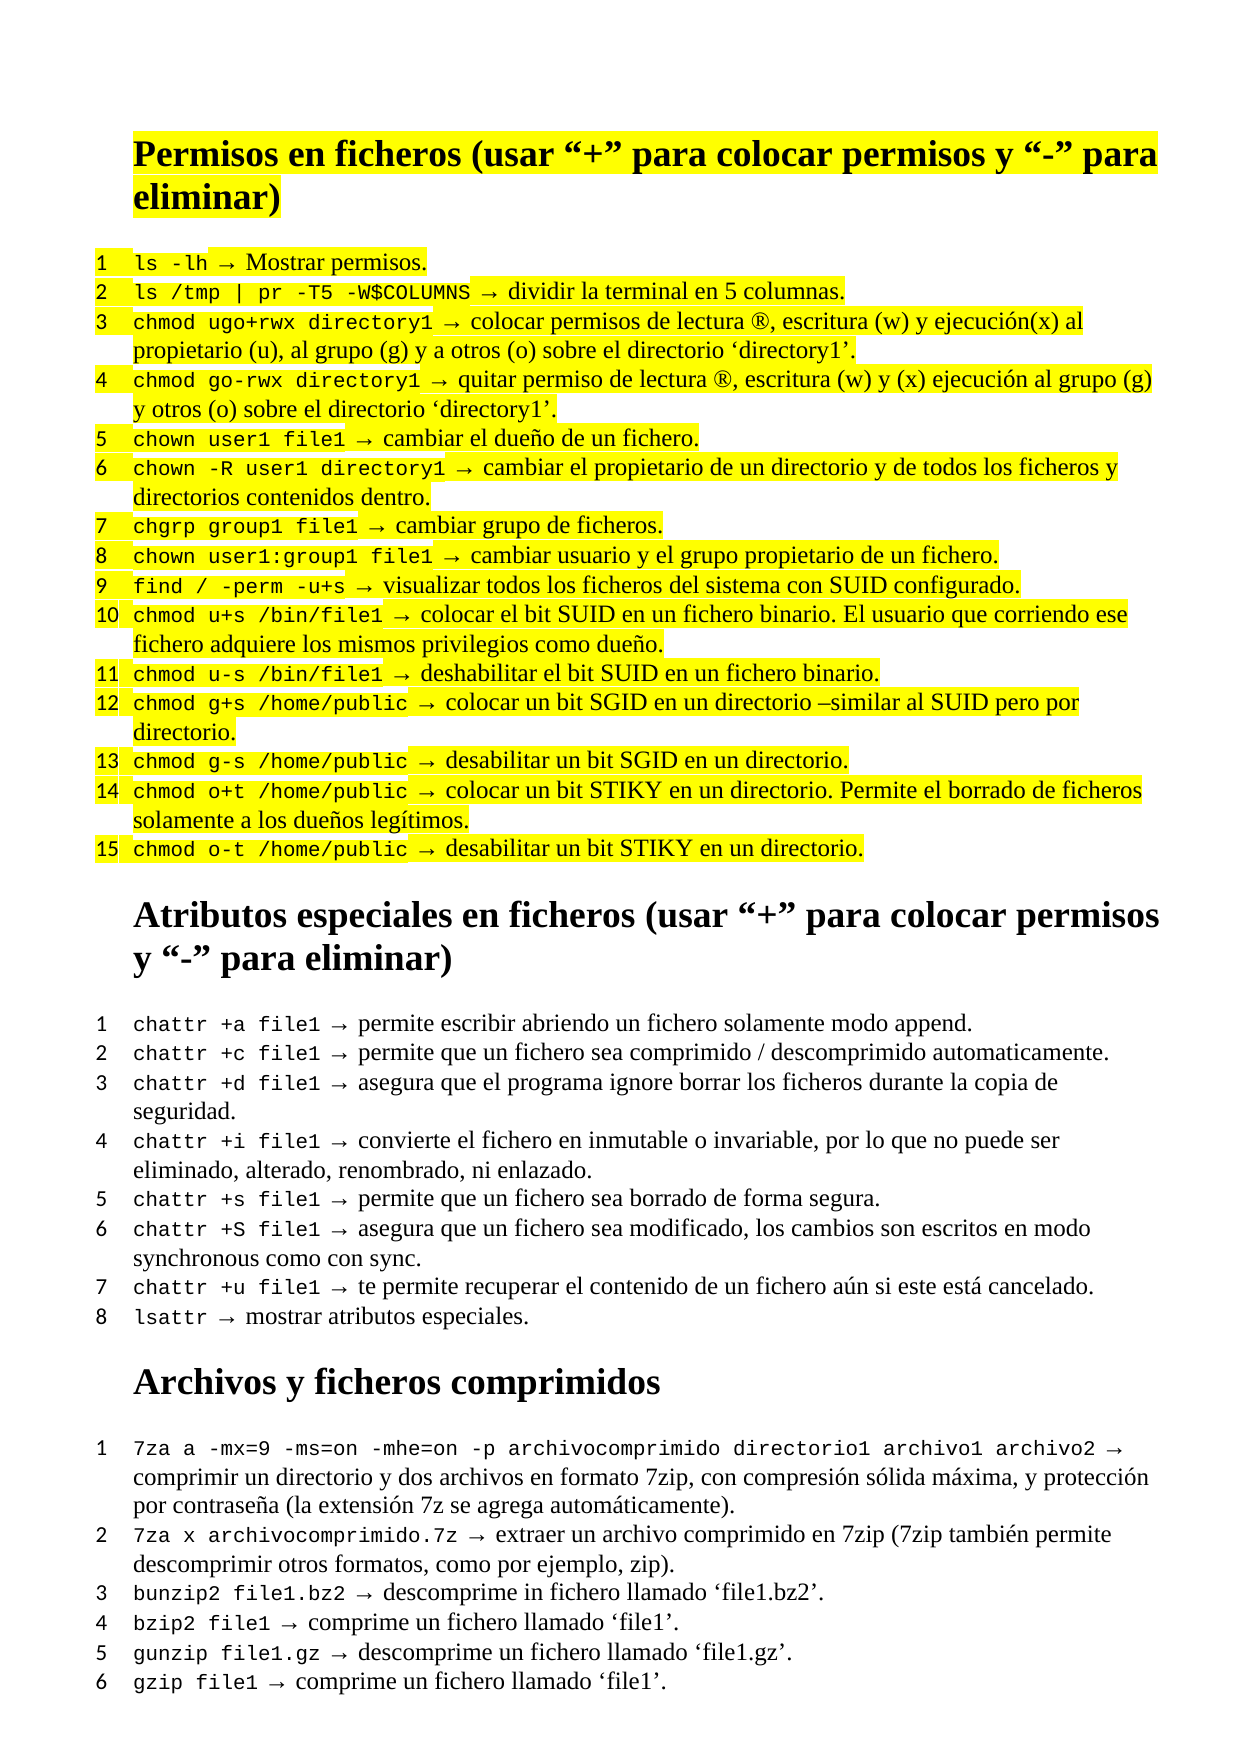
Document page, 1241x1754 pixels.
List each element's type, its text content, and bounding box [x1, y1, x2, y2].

list ls -lh → Mostrar permisos. [95, 247, 1167, 276]
list bunzip2 file1.bz2 → descomprime in fichero llamado ‘file1.bz2’. [95, 1577, 1167, 1607]
subtitle Atributos especiales en ficheros (usar “+” para colocar permisos y “-” para eliminar) [133, 892, 1167, 978]
list chown -R user1 directory1 → cambiar el propietario de un directorio y de todos los ficheros y directorios contenidos dentro. [95, 452, 1167, 511]
list chattr +c file1 → permite que un fichero sea comprimido / descomprimido automaticamente. [95, 1037, 1167, 1067]
list chmod u-s /bin/file1 → deshabilitar el bit SUID en un fichero binario. [95, 658, 1167, 687]
list ls /tmp | pr -T5 -W$COLUMNS → dividir la terminal en 5 columnas. [95, 276, 1167, 306]
list chattr +u file1 → te permite recuperar el contenido de un fichero aún si este está cancelado. [95, 1271, 1167, 1301]
list chattr +i file1 → convierte el fichero en inmutable o invariable, por lo que no puede ser eliminado, alterado, renombrado, ni enlazado. [95, 1125, 1167, 1183]
list gzip file1 → comprime un fichero llamado ‘file1’. [95, 1666, 1167, 1696]
subtitle Permisos en ficheros (usar “+” para colocar permisos y “-” para eliminar) [133, 131, 1167, 218]
list chown user1:group1 file1 → cambiar usuario y el grupo propietario de un fichero. [95, 540, 1167, 570]
list gunzip file1.gz → descomprime un fichero llamado ‘file1.gz’. [95, 1637, 1167, 1666]
list chmod ugo+rwx directory1 → colocar permisos de lectura ®, escritura (w) y ejecución(x) al propietario (u), al grupo (g) y a otros (o) sobre el directorio ‘directory1’. [95, 306, 1167, 364]
list lsattr → mostrar atributos especiales. [95, 1301, 1167, 1331]
list chattr +d file1 → asegura que el programa ignore borrar los ficheros durante la copia de seguridad. [95, 1067, 1167, 1125]
list chmod o+t /home/public → colocar un bit STIKY en un directorio. Permite el borrado de ficheros solamente a los dueños legítimos. [95, 775, 1167, 833]
list find / -perm -u+s → visualizar todos los ficheros del sistema con SUID configurado. [95, 570, 1167, 599]
list chattr +a file1 → permite escribir abriendo un fichero solamente modo append. [95, 1008, 1167, 1037]
list bzip2 file1 → comprime un fichero llamado ‘file1’. [95, 1607, 1167, 1637]
list chmod go-rwx directory1 → quitar permiso de lectura ®, escritura (w) y (x) ejecución al grupo (g) y otros (o) sobre el directorio ‘directory1’. [95, 364, 1167, 423]
list 7za a -mx=9 -ms=on -mhe=on -p archivocomprimido directorio1 archivo1 archivo2 → comprimir un directorio y dos archivos en formato 7zip, con compresión sólida máxima, y protección por contraseña (la extensión 7z se agrega automáticamente). [95, 1432, 1167, 1519]
list chattr +s file1 → permite que un fichero sea borrado de forma segura. [95, 1183, 1167, 1213]
list chmod o-t /home/public → desabilitar un bit STIKY en un directorio. [95, 833, 1167, 863]
list 7za x archivocomprimido.7z → extraer un archivo comprimido en 7zip (7zip también permite descomprimir otros formatos, como por ejemplo, zip). [95, 1519, 1167, 1577]
list chgrp group1 file1 → cambiar grupo de ficheros. [95, 511, 1167, 540]
list chmod g-s /home/public → desabilitar un bit SGID en un directorio. [95, 746, 1167, 775]
list chmod g+s /home/public → colocar un bit SGID en un directorio –similar al SUID pero por directorio. [95, 687, 1167, 746]
list chattr +S file1 → asegura que un fichero sea modificado, los cambios son escritos en modo synchronous como con sync. [95, 1213, 1167, 1271]
subtitle Archivos y ficheros comprimidos [133, 1360, 1167, 1403]
list chmod u+s /bin/file1 → colocar el bit SUID en un fichero binario. El usuario que corriendo ese fichero adquiere los mismos privilegios como dueño. [95, 599, 1167, 658]
list chown user1 file1 → cambiar el dueño de un fichero. [95, 423, 1167, 452]
